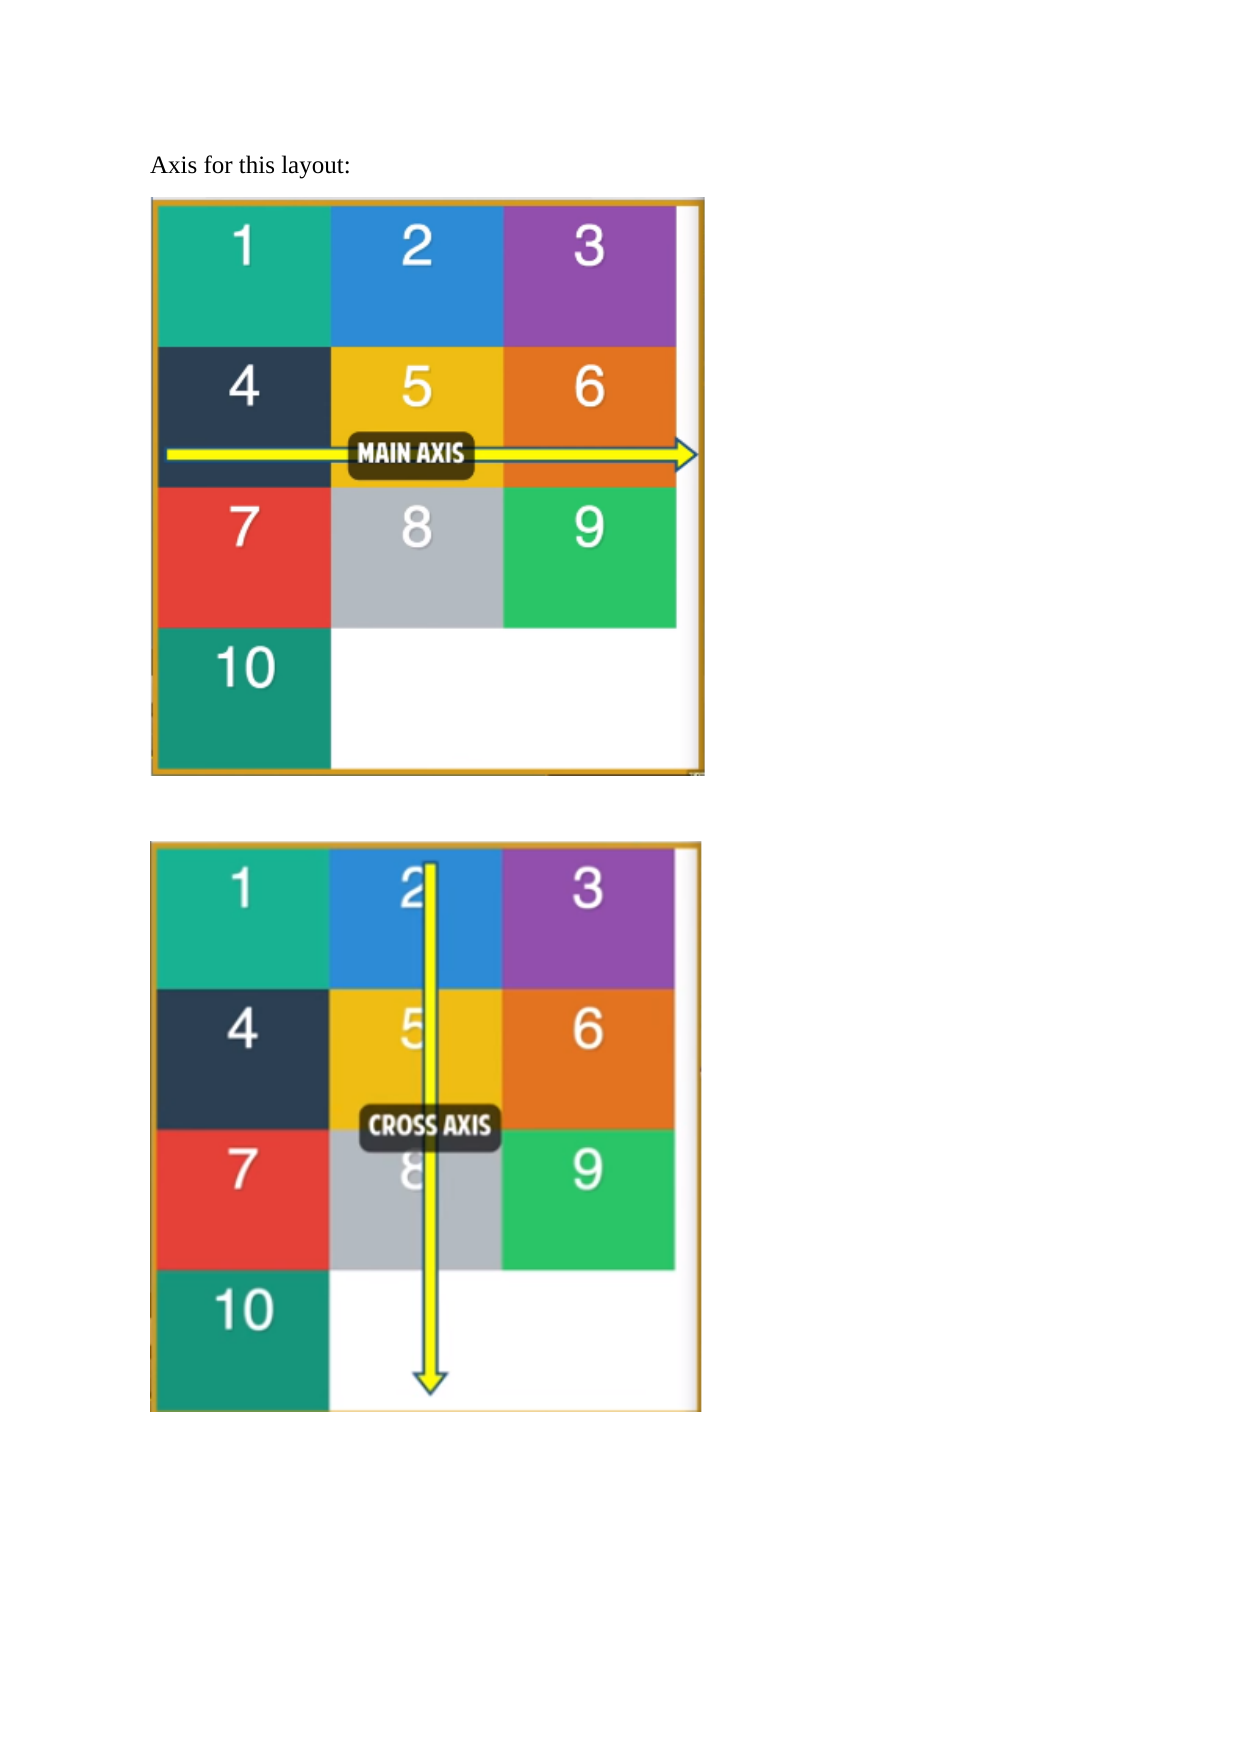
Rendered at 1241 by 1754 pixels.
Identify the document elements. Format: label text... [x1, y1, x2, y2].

text Axis for this layout: [150, 150, 1090, 179]
picture [150, 197, 705, 776]
picture [150, 841, 702, 1412]
